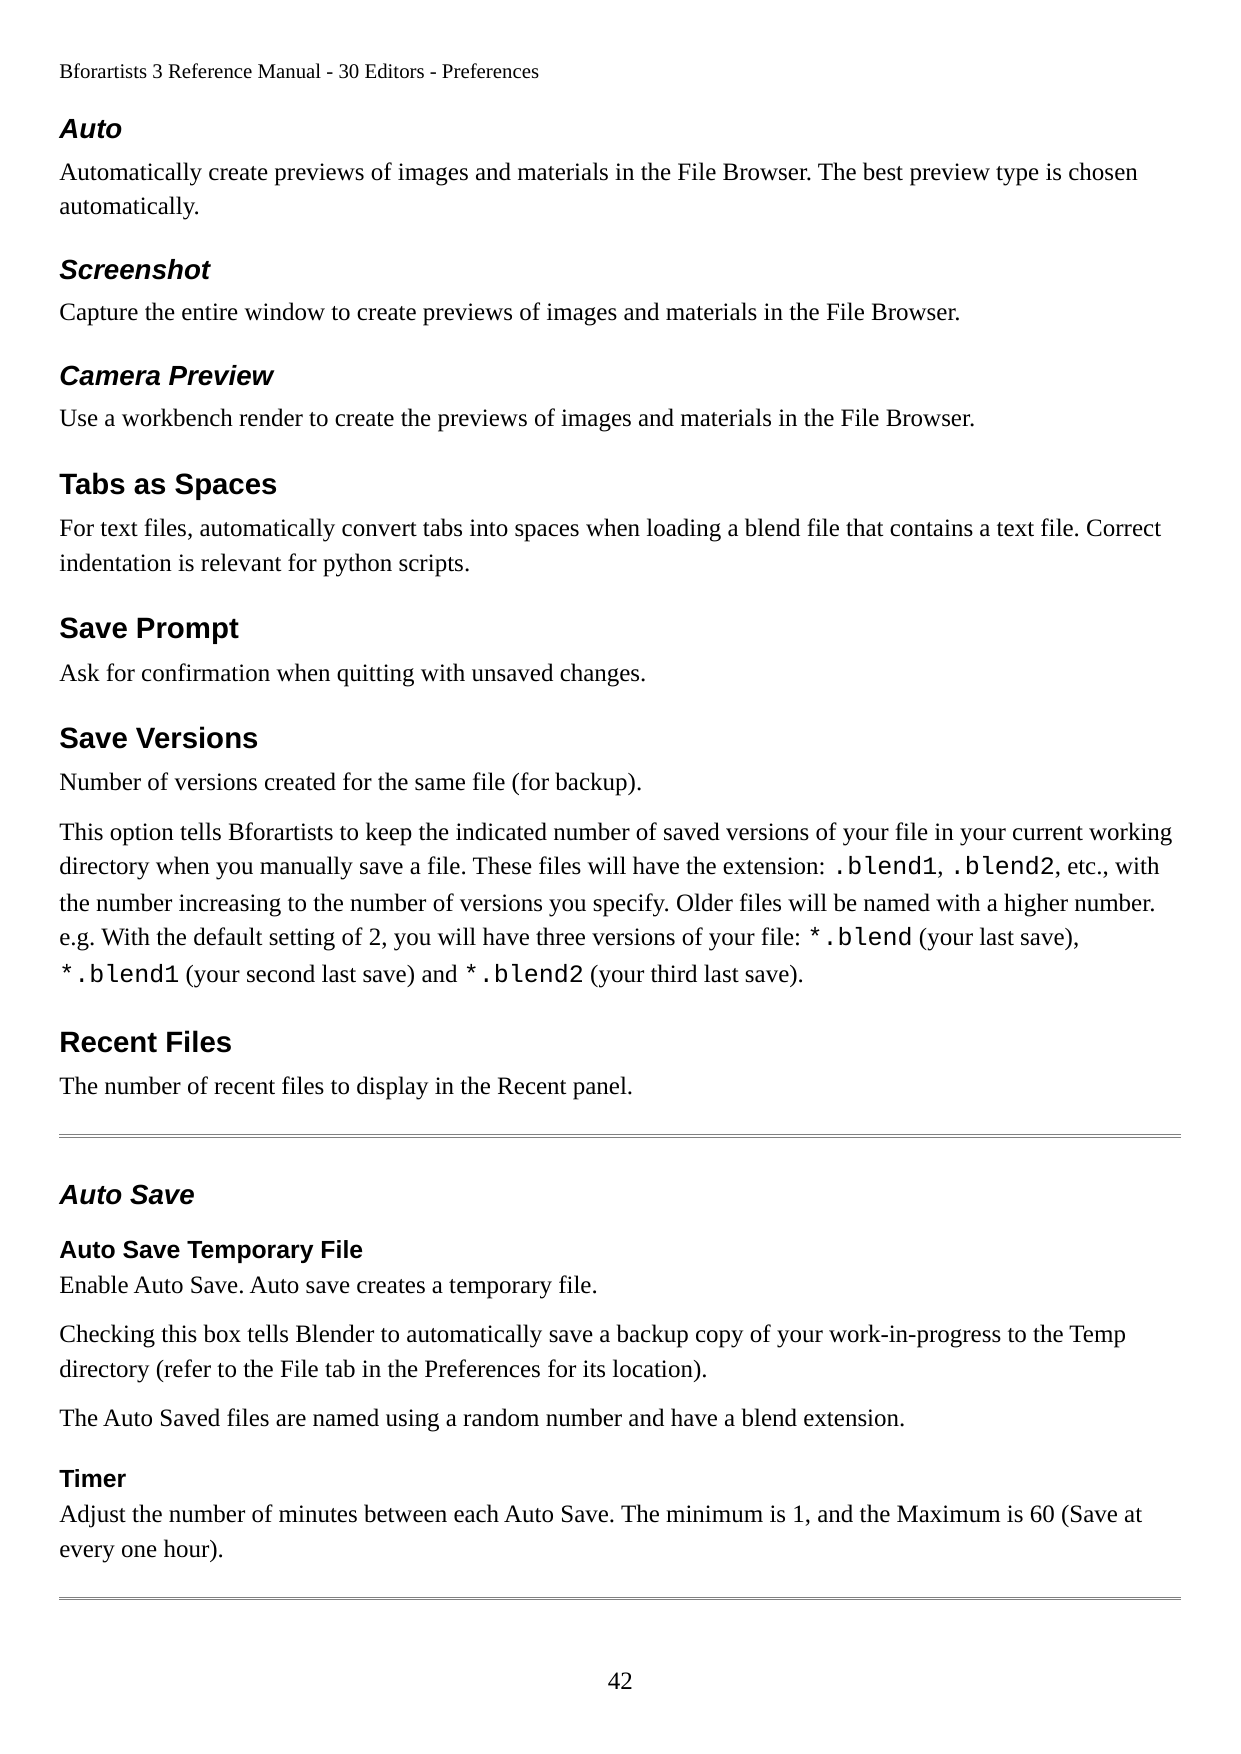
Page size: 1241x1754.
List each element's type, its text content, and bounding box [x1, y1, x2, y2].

subtitle Recent Files [59, 1025, 1181, 1058]
subtitle Save Prompt [59, 611, 1181, 645]
subtitle Screenshot [59, 253, 1181, 285]
subtitle Camera Preview [59, 359, 1181, 391]
subtitle Auto Save [59, 1179, 1181, 1211]
text Ask for confirmation when quitting with unsaved changes. [59, 658, 1181, 686]
subtitle Auto [59, 113, 1181, 144]
text For text files, automatically convert tabs into spaces when loading a blend file that contains a text file. Correct indentation is relevant for python scripts. [59, 513, 1181, 576]
subtitle Timer [59, 1464, 1181, 1493]
text Number of versions created for the same file (for backup). [59, 767, 1181, 796]
subtitle Tabs as Spaces [59, 467, 1181, 501]
text Enable Auto Save. Auto save creates a temporary file. [59, 1270, 1181, 1299]
subtitle Auto Save Temporary File [59, 1236, 1181, 1264]
text This option tells Bforartists to keep the indicated number of saved versions of your file in your current working directory when you manually save a file. These files will have the extension: .blend1, .blend2, etc., with the number increasing to the number of versions you specify. Older files will be named with a higher number. e.g. With the default setting of 2, you will have three versions of your file: *.blend (your last save), *.blend1 (your second last save) and *.blend2 (your third last save). [59, 817, 1181, 989]
text The number of recent files to display in the Recent panel. [59, 1071, 1181, 1100]
text Capture the entire window to create previews of images and materials in the File Browser. [59, 297, 1181, 326]
text The Auto Saved files are named using a random number and have a blend extension. [59, 1403, 1181, 1432]
text Automatically create previews of images and materials in the File Browser. The best preview type is chosen automatically. [59, 157, 1181, 220]
text Checking this box tells Blender to automatically save a backup copy of your work-in-progress to the Temp directory (refer to the File tab in the Preferences for its location). [59, 1319, 1181, 1383]
text Adjust the number of minutes between each Auto Save. The minimum is 1, and the Maximum is 60 (Save at every one hour). [59, 1499, 1181, 1563]
text Use a workbench render to create the previews of images and materials in the File Browser. [59, 403, 1181, 432]
subtitle Save Versions [59, 721, 1181, 755]
